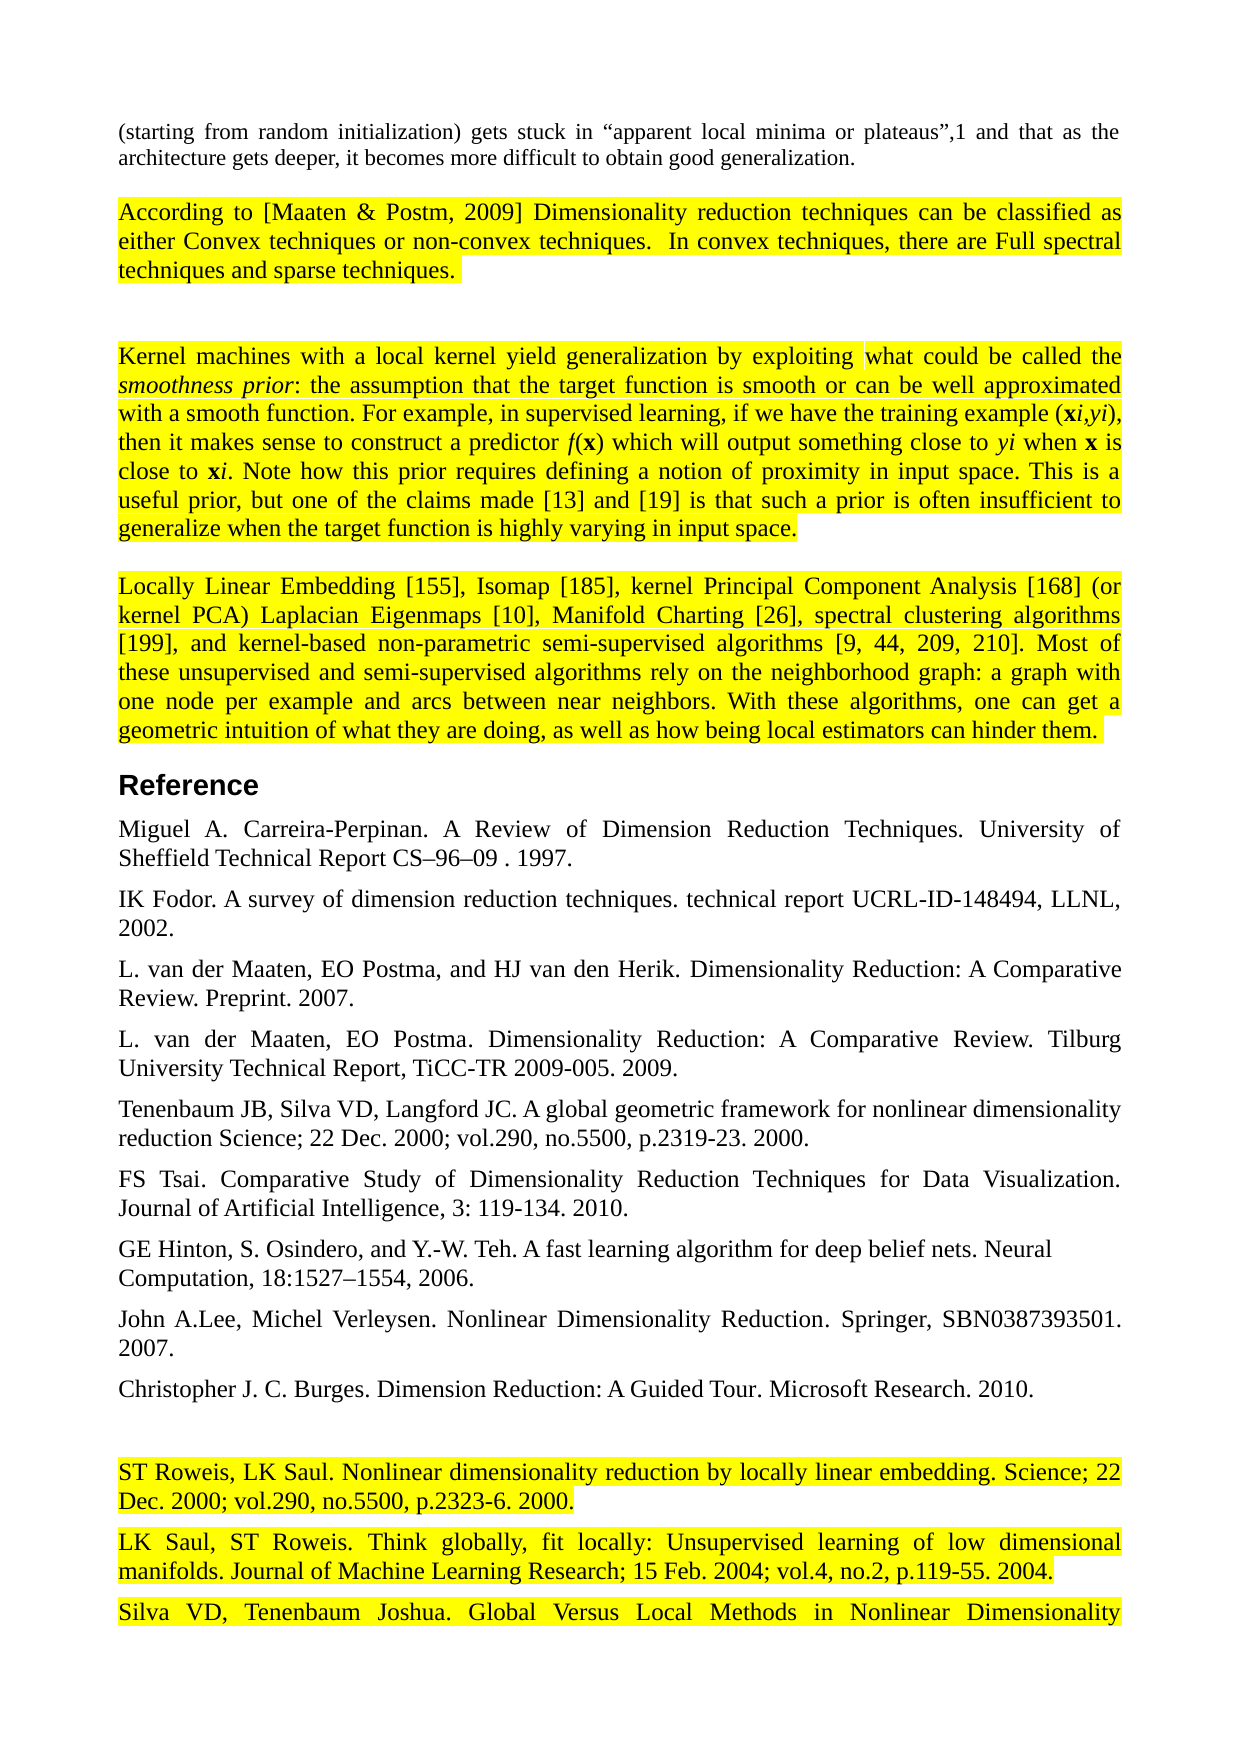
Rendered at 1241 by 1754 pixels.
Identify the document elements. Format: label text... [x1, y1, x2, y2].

text ST Roweis, LK Saul. Nonlinear dimensionality reduction by locally linear embedding. Science; 22 Dec. 2000; vol.290, no.5500, p.2323-6. 2000. [118, 1457, 1122, 1514]
text Silva VD, Tenenbaum Joshua. Global Versus Local Methods in Nonlinear Dimensionality [118, 1597, 1122, 1626]
text John A.Lee, Michel Verleysen. Nonlinear Dimensionality Reduction. Springer, SBN0387393501. 2007. [118, 1304, 1122, 1362]
text According to [Maaten & Postm, 2009] Dimensionality reduction techniques can be classified as either Convex techniques or non-convex techniques. In convex techniques, there are Full spectral techniques and sparse techniques. [118, 197, 1122, 283]
text Christopher J. C. Burges. Dimension Reduction: A Guided Tour. Microsoft Research. 2010. [118, 1374, 1122, 1403]
text L. van der Maaten, EO Postma, and HJ van den Herik. Dimensionality Reduction: A Comparative Review. Preprint. 2007. [118, 954, 1122, 1012]
text FS Tsai. Comparative Study of Dimensionality Reduction Techniques for Data Visualization. Journal of Artificial Intelligence, 3: 119-134. 2010. [118, 1164, 1122, 1222]
text Kernel machines with a local kernel yield generalization by exploiting what could be called the smoothness prior: the assumption that the target function is smooth or can be well approximated with a smooth function. For example, in supervised learning, if we have the training example (xi,yi), then it makes sense to construct a predictor f(x) which will output something close to yi when x is close to xi. Note how this prior requires defining a notion of proximity in input space. This is a useful prior, but one of the claims made [13] and [19] is that such a prior is often insufficient to generalize when the target function is highly varying in input space. [118, 341, 1122, 542]
text Miguel A. Carreira-Perpinan. A Review of Dimension Reduction Techniques. University of Sheffield Technical Report CS–96–09 . 1997. [118, 814, 1122, 872]
text Tenenbaum JB, Silva VD, Langford JC. A global geometric framework for nonlinear dimensionality reduction Science; 22 Dec. 2000; vol.290, no.5500, p.2319-23. 2000. [118, 1094, 1122, 1152]
text GE Hinton, S. Osindero, and Y.-W. Teh. A fast learning algorithm for deep belief nets. Neural Computation, 18:1527–1554, 2006. [118, 1234, 1122, 1292]
text L. van der Maaten, EO Postma. Dimensionality Reduction: A Comparative Review. Tilburg University Technical Report, TiCC-TR 2009-005. 2009. [118, 1024, 1122, 1082]
text LK Saul, ST Roweis. Think globally, fit locally: Unsupervised learning of low dimensional manifolds. Journal of Machine Learning Research; 15 Feb. 2004; vol.4, no.2, p.119-55. 2004. [118, 1527, 1122, 1584]
text (starting from random initialization) gets stuck in “apparent local minima or plateaus”,1 and that as the architecture gets deeper, it becomes more difficult to obtain good generalization. [118, 118, 1122, 171]
text IK Fodor. A survey of dimension reduction techniques. technical report UCRL-ID-148494, LLNL, 2002. [118, 884, 1122, 942]
subtitle Reference [118, 768, 1122, 802]
text Locally Linear Embedding [155], Isomap [185], kernel Principal Component Analysis [168] (or kernel PCA) Laplacian Eigenmaps [10], Manifold Charting [26], spectral clustering algorithms [199], and kernel-based non-parametric semi-supervised algorithms [9, 44, 209, 210]. Most of these unsupervised and semi-supervised algorithms rely on the neighborhood graph: a graph with one node per example and arcs between near neighbors. With these algorithms, one can get a geometric intuition of what they are doing, as well as how being local estimators can hinder them. [118, 571, 1122, 743]
